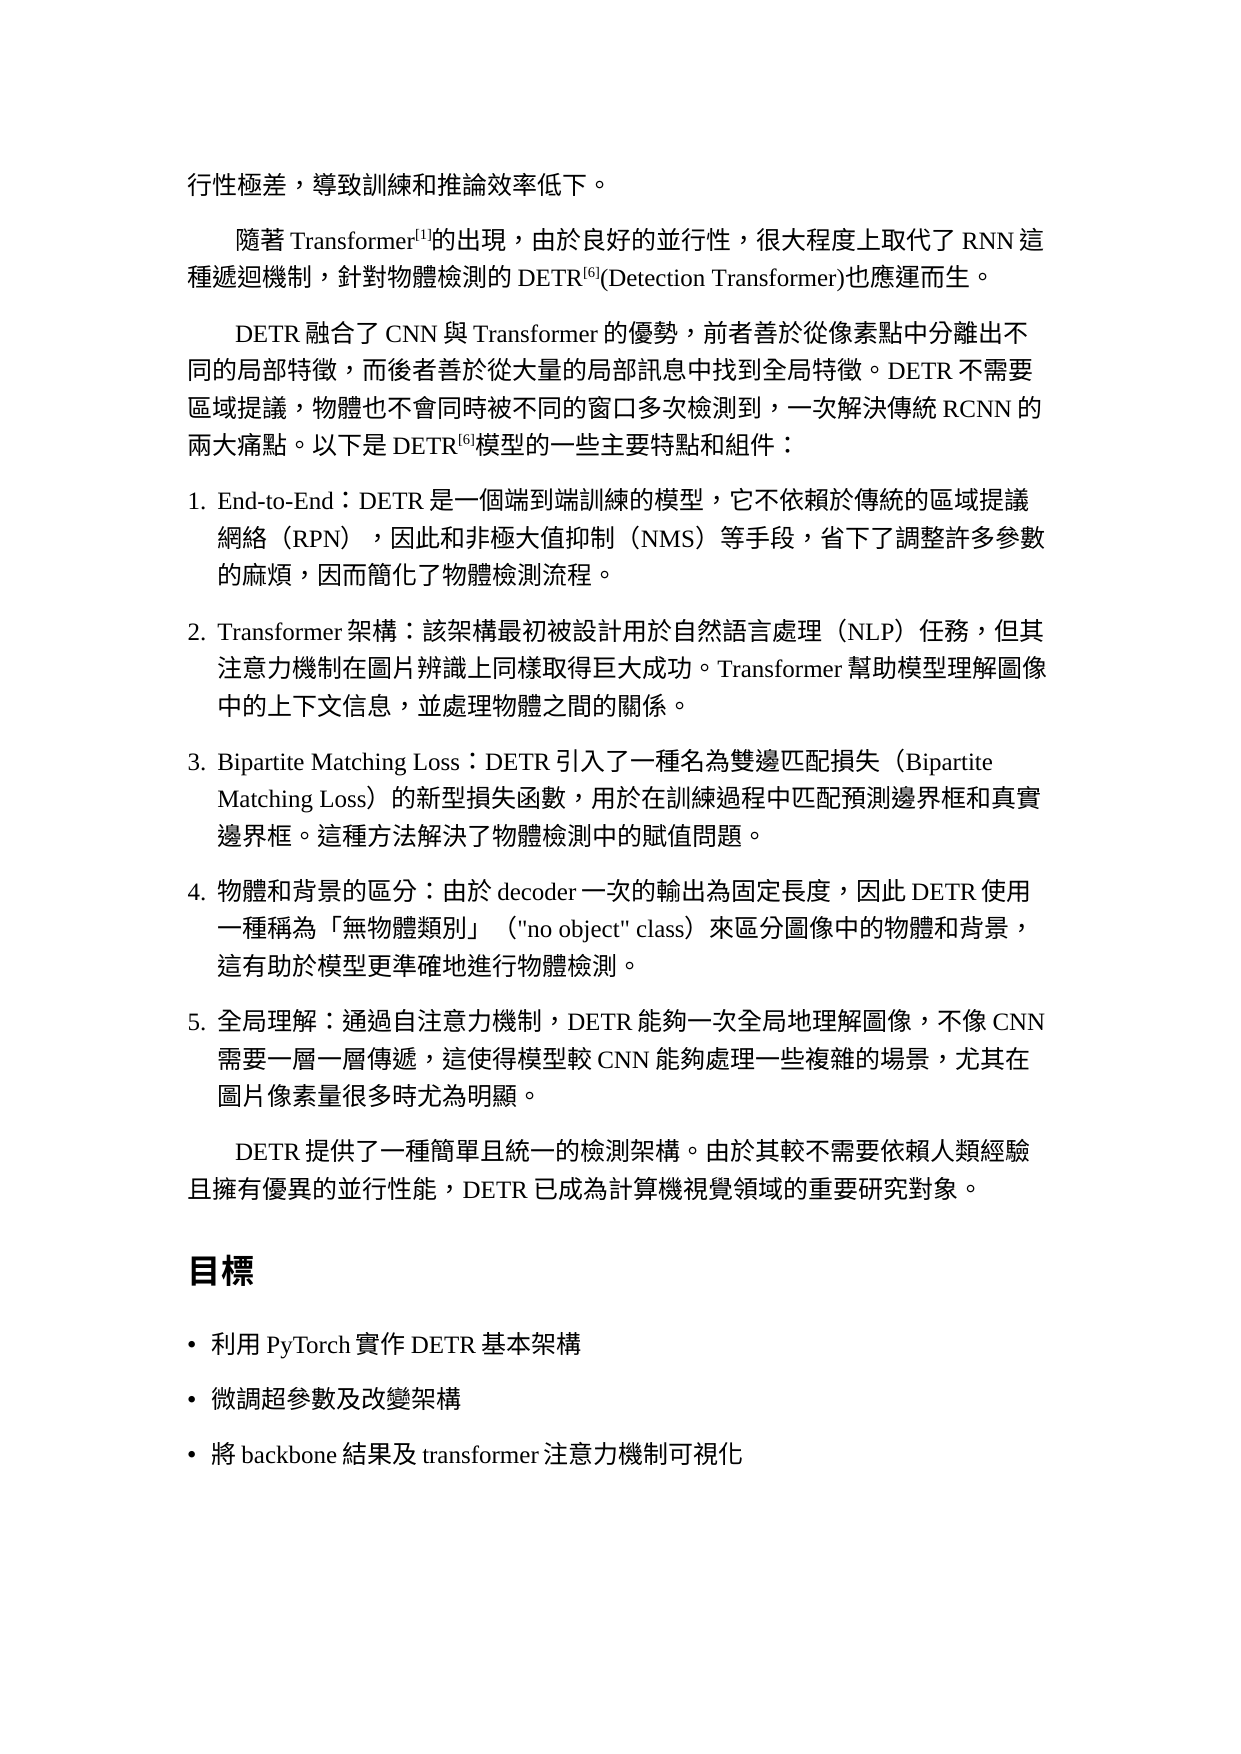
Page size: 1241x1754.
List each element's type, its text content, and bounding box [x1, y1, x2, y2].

list 全局理解：通過自注意力機制，DETR能夠一次全局地理解圖像，不像CNN需要一層一層傳遞，這使得模型較CNN能夠處理一些複雜的場景，尤其在圖片像素量很多時尤為明顯。 [187, 1001, 1053, 1113]
text DETR融合了CNN與Transformer的優勢，前者善於從像素點中分離出不同的局部特徵，而後者善於從大量的局部訊息中找到全局特徵。DETR不需要區域提議，物體也不會同時被不同的窗口多次檢測到，一次解決傳統RCNN的兩大痛點。以下是DETR[6]模型的一些主要特點和組件： [187, 312, 1053, 462]
list 微調超參數及改變架構 [187, 1379, 1053, 1417]
list 將backbone結果及transformer注意力機制可視化 [187, 1434, 1053, 1472]
list Bipartite Matching Loss：DETR引入了一種名為雙邊匹配損失（Bipartite Matching Loss）的新型損失函數，用於在訓練過程中匹配預測邊界框和真實邊界框。這種方法解決了物體檢測中的賦值問題。 [187, 741, 1053, 853]
text 行性極差，導致訓練和推論效率低下。 [187, 164, 1053, 202]
list End-to-End：DETR是一個端到端訓練的模型，它不依賴於傳統的區域提議網絡（RPN），因此和非極大值抑制（NMS）等手段，省下了調整許多參數的麻煩，因而簡化了物體檢測流程。 [187, 480, 1053, 593]
list 物體和背景的區分：由於decoder一次的輸出為固定長度，因此DETR使用一種稱為「無物體類別」（"no object" class）來區分圖像中的物體和背景，這有助於模型更準確地進行物體檢測。 [187, 871, 1053, 983]
subtitle 目標 [187, 1231, 1053, 1306]
list Transformer架構：該架構最初被設計用於自然語言處理（NLP）任務，但其注意力機制在圖片辨識上同樣取得巨大成功。Transformer幫助模型理解圖像中的上下文信息，並處理物體之間的關係。 [187, 610, 1053, 723]
text DETR提供了一種簡單且統一的檢測架構。由於其較不需要依賴人類經驗且擁有優異的並行性能，DETR已成為計算機視覺領域的重要研究對象。 [187, 1131, 1053, 1206]
text 隨著Transformer[1]的出現，由於良好的並行性，很大程度上取代了RNN這種遞迴機制，針對物體檢測的DETR[6](Detection Transformer)也應運而生。 [187, 220, 1053, 295]
list 利用PyTorch實作DETR基本架構 [187, 1324, 1053, 1361]
